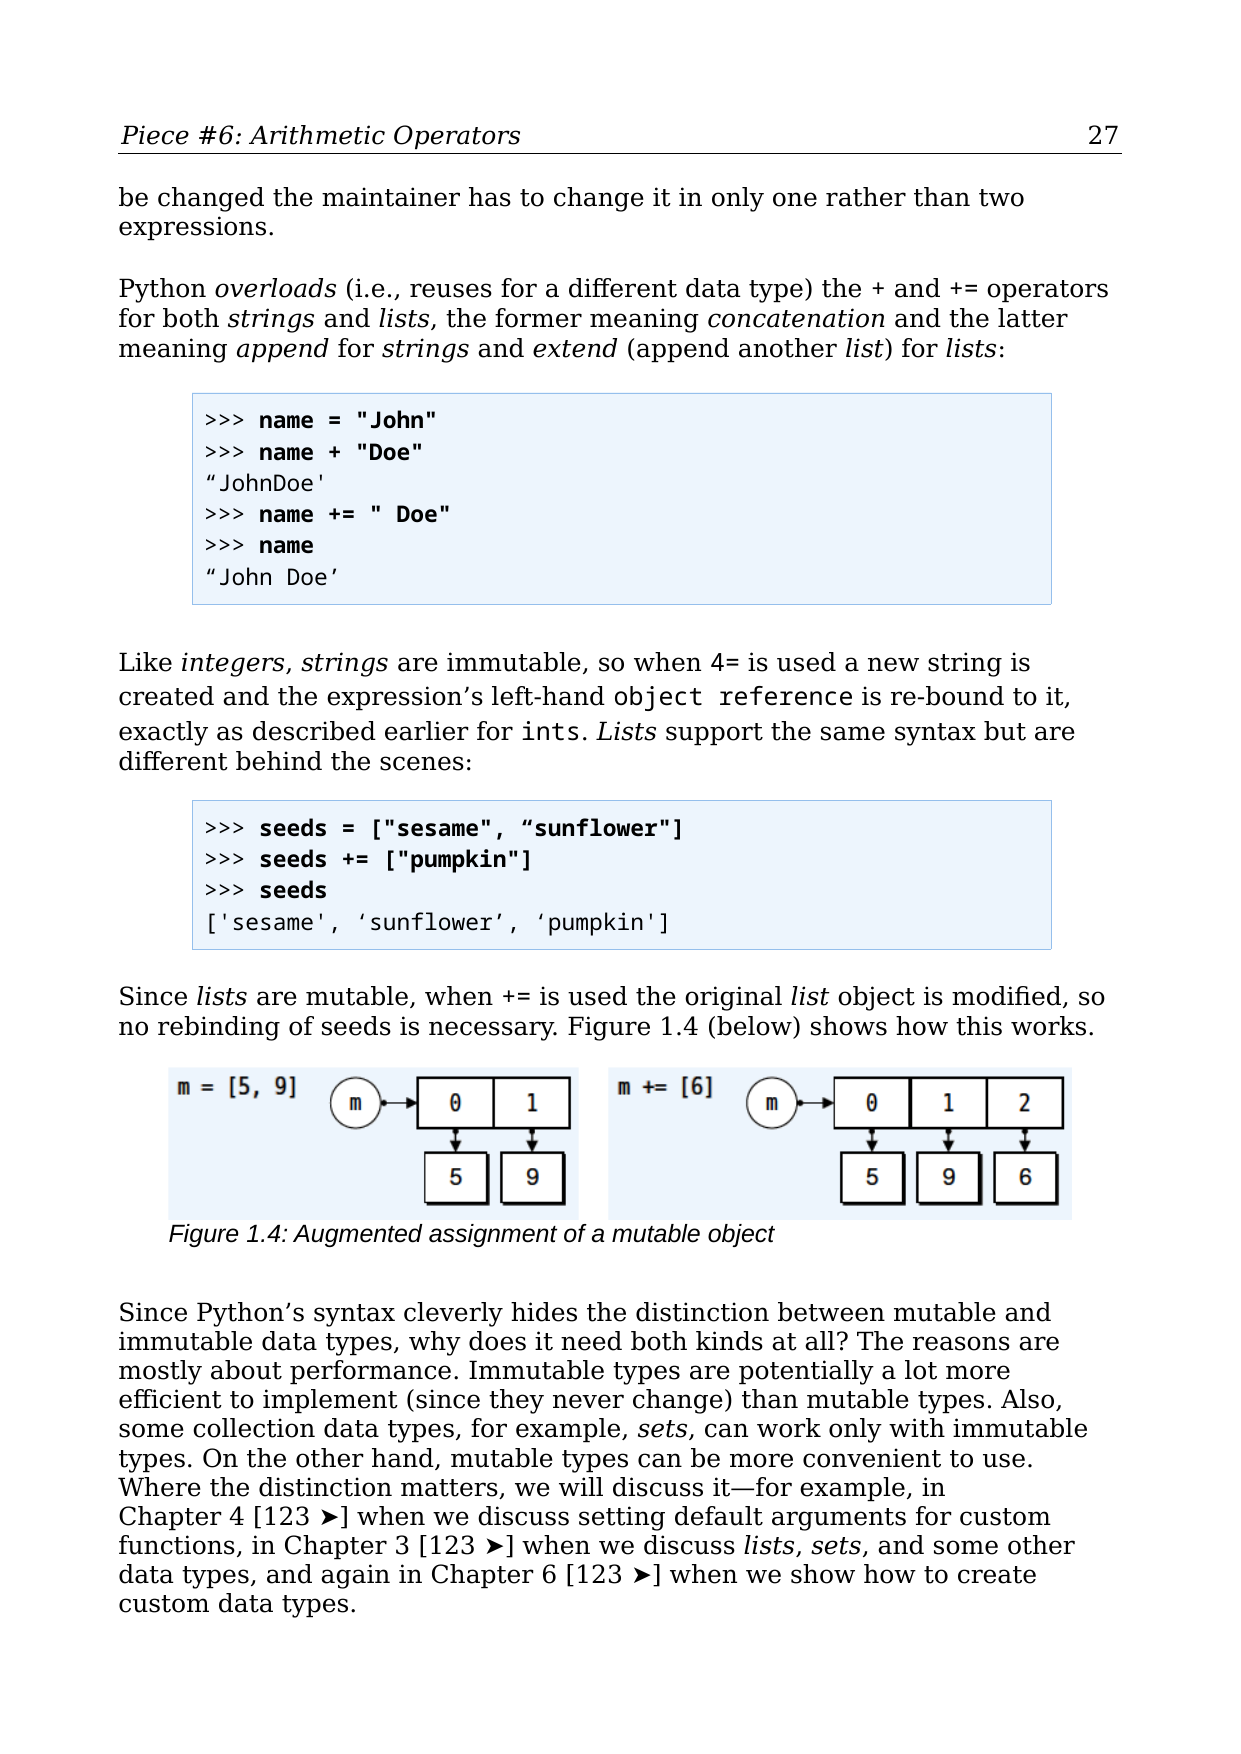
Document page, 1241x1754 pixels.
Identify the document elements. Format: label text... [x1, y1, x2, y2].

text Like integers, strings are immutable, so when 4= is used a new string is created and the expression’s left-hand object reference is re-bound to it, exactly as described earlier for ints. Lists support the same syntax but are different behind the scenes: [118, 645, 1122, 776]
text Since lists are mutable, when += is used the original list object is modified, so no rebinding of seeds is necessary. Figure 1.4 (below) shows how this works. [118, 978, 1122, 1041]
text Python overloads (i.e., reuses for a different data type) the + and += operators for both strings and lists, the former meaning concatenation and the latter meaning append for strings and extend (append another list) for lists: [118, 271, 1122, 363]
text >>> seeds [193, 862, 1051, 894]
text ['sesame', ‘sunflower’, ‘pumpkin'] [193, 894, 1051, 949]
text be changed the maintainer has to change it in only one rather than two expressions. [118, 183, 1122, 241]
text “John Doe’ [193, 549, 1051, 604]
text “JohnDoe' [193, 455, 1051, 486]
text >>> name [193, 517, 1051, 549]
text >>> name = "John" [193, 394, 1051, 424]
text >>> seeds = ["sesame", “sunflower"] [193, 801, 1051, 831]
text Figure 1.4: Augmented assignment of a mutable object [168, 1220, 1072, 1248]
text Since Python’s syntax cleverly hides the distinction between mutable and immutable data types, why does it need both kinds at all? The reasons are mostly about performance. Immutable types are potentially a lot more efficient to implement (since they never change) than mutable types. Also, some collection data types, for example, sets, can work only with immutable types. On the other hand, mutable types can be more convenient to use. Where the distinction matters, we will discuss it—for example, in Chapter 4 [123 ➤] when we discuss setting default arguments for custom functions, in Chapter 3 [123 ➤] when we discuss lists, sets, and some other data types, and again in Chapter 6 [123 ➤] when we show how to create custom data types. [118, 1065, 1122, 1619]
picture [168, 1065, 1072, 1220]
text >>> name + "Doe" [193, 424, 1051, 455]
text >>> seeds += ["pumpkin"] [193, 831, 1051, 862]
text >>> name += " Doe" [193, 486, 1051, 517]
